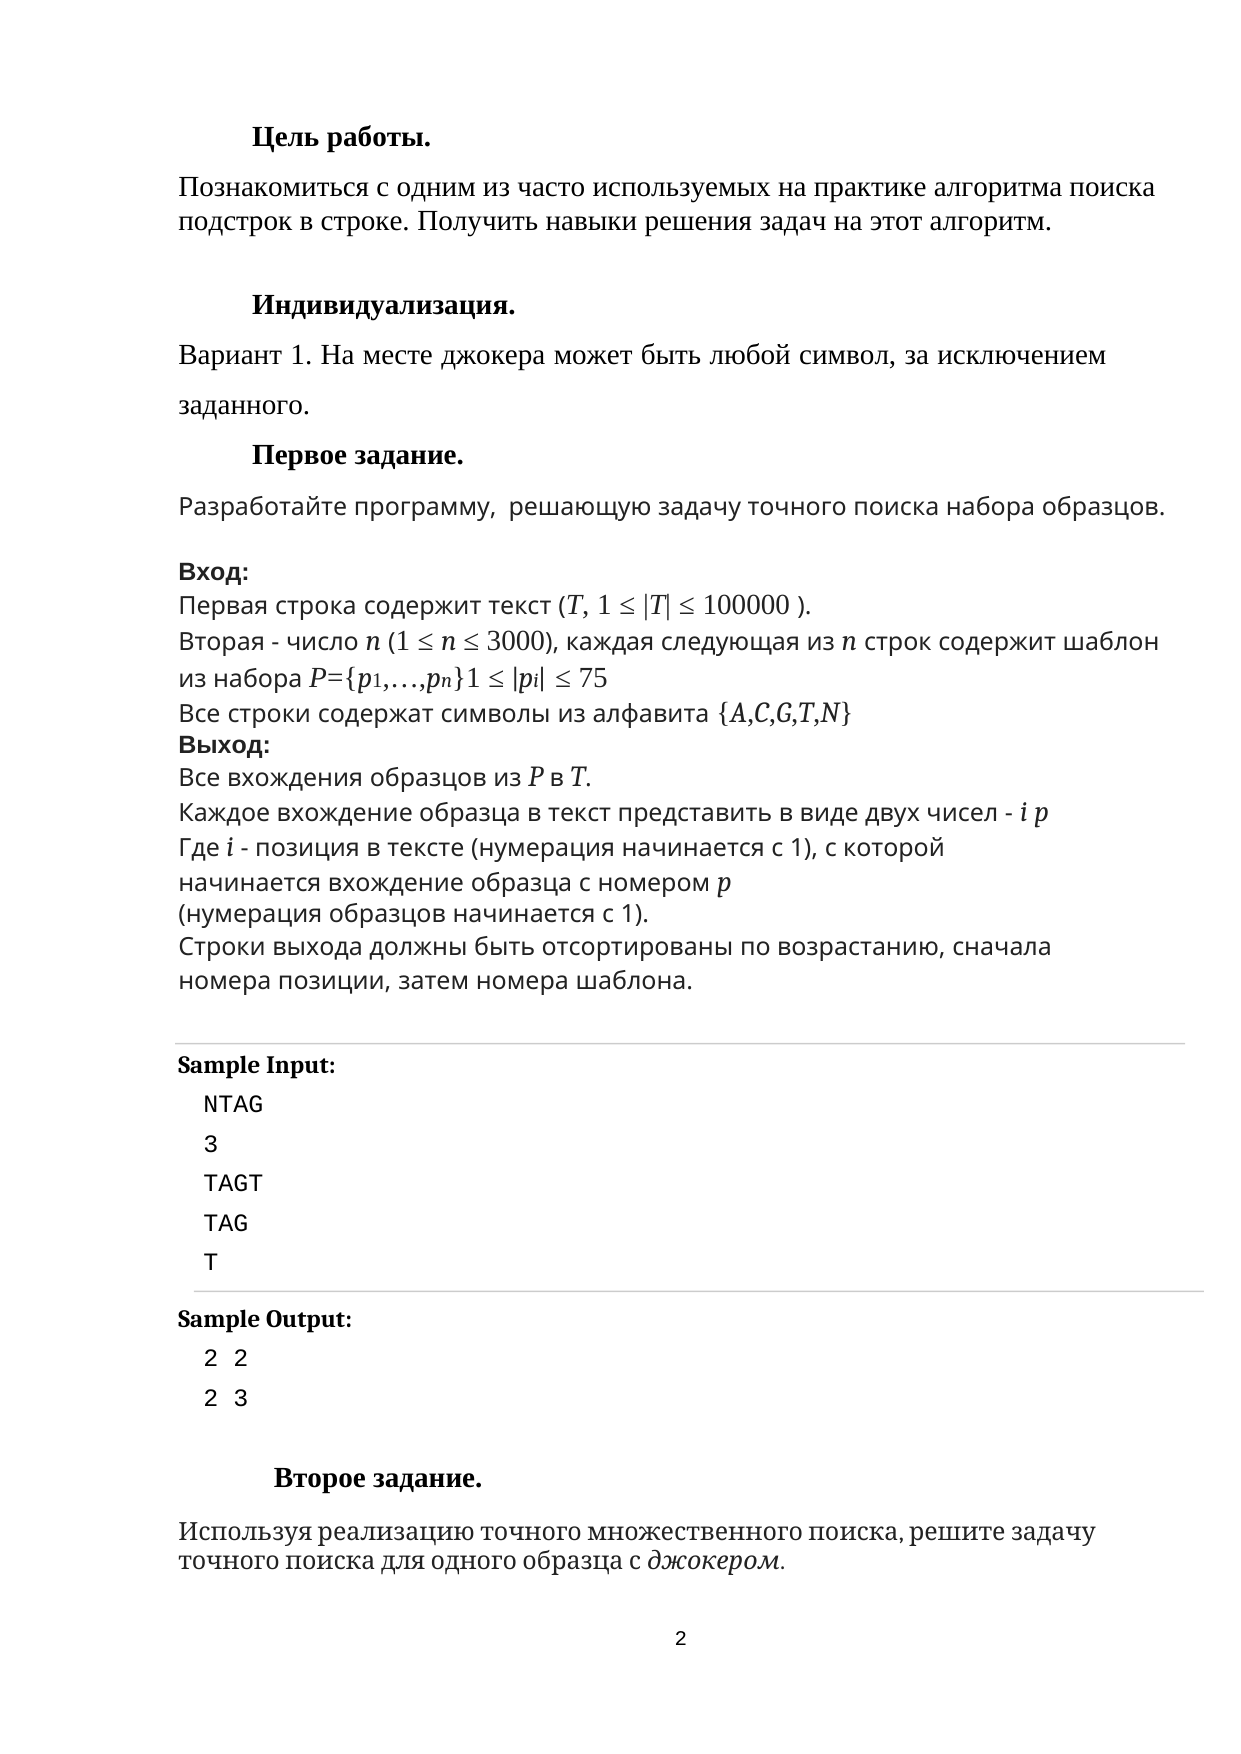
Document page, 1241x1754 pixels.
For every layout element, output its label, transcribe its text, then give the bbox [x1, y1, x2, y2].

text Используя реализацию точного множественного поиска, решите задачу точного поиска для одного образца с джокером. [178, 1518, 1183, 1576]
text Первая строка содержит текст (T, 1 ≤ |T| ≤ 100000 ). [178, 587, 1196, 621]
text Разработайте программу, решающую задачу точного поиска набора образцов. [178, 488, 1196, 522]
text Вариант 1. На месте джокера может быть любой символ, за исключением заданного. [178, 337, 1158, 421]
text Вторая - число n (1 ≤ n ≤ 3000), каждая следующая из n строк содержит шаблон из набора P={p1,…,pn}1 ≤ ∣pi∣ ≤ 75 [178, 623, 1166, 695]
text 2 2 [203, 1345, 1196, 1373]
subtitle Первое задание. [252, 438, 1196, 471]
text Строки выхода должны быть отсортированы по возрастанию, сначала номера позиции, затем номера шаблона. [178, 928, 1097, 997]
subtitle Выход: [178, 730, 1196, 759]
text Все вхождения образцов из P в T. [178, 759, 1196, 794]
text Вход: [178, 557, 1196, 586]
text Познакомиться с одним из часто используемых на практике алгоритма поиска подстрок в строке. Получить навыки решения задач на этот алгоритм. [178, 169, 1158, 236]
text (нумерация образцов начинается с 1). [178, 900, 1196, 928]
subtitle Цель работы. [252, 119, 1196, 152]
subtitle Второе задание. [273, 1460, 1196, 1493]
subtitle Sample Input: [178, 1051, 1196, 1080]
text 2 3 [203, 1385, 1196, 1413]
text NTAG 3 TAGT TAG T [203, 1092, 264, 1278]
subtitle Sample Output: [178, 1305, 1196, 1333]
text Каждое вхождение образца в текст представить в виде двух чисел - i p Где i - позиция в тексте (нумерация начинается с 1), с которой начинается вхождение образца с номером p [178, 795, 1052, 899]
subtitle Индивидуализация. [252, 287, 1196, 320]
text Все строки содержат символы из алфавита {A,C,G,T,N} [178, 696, 1196, 730]
